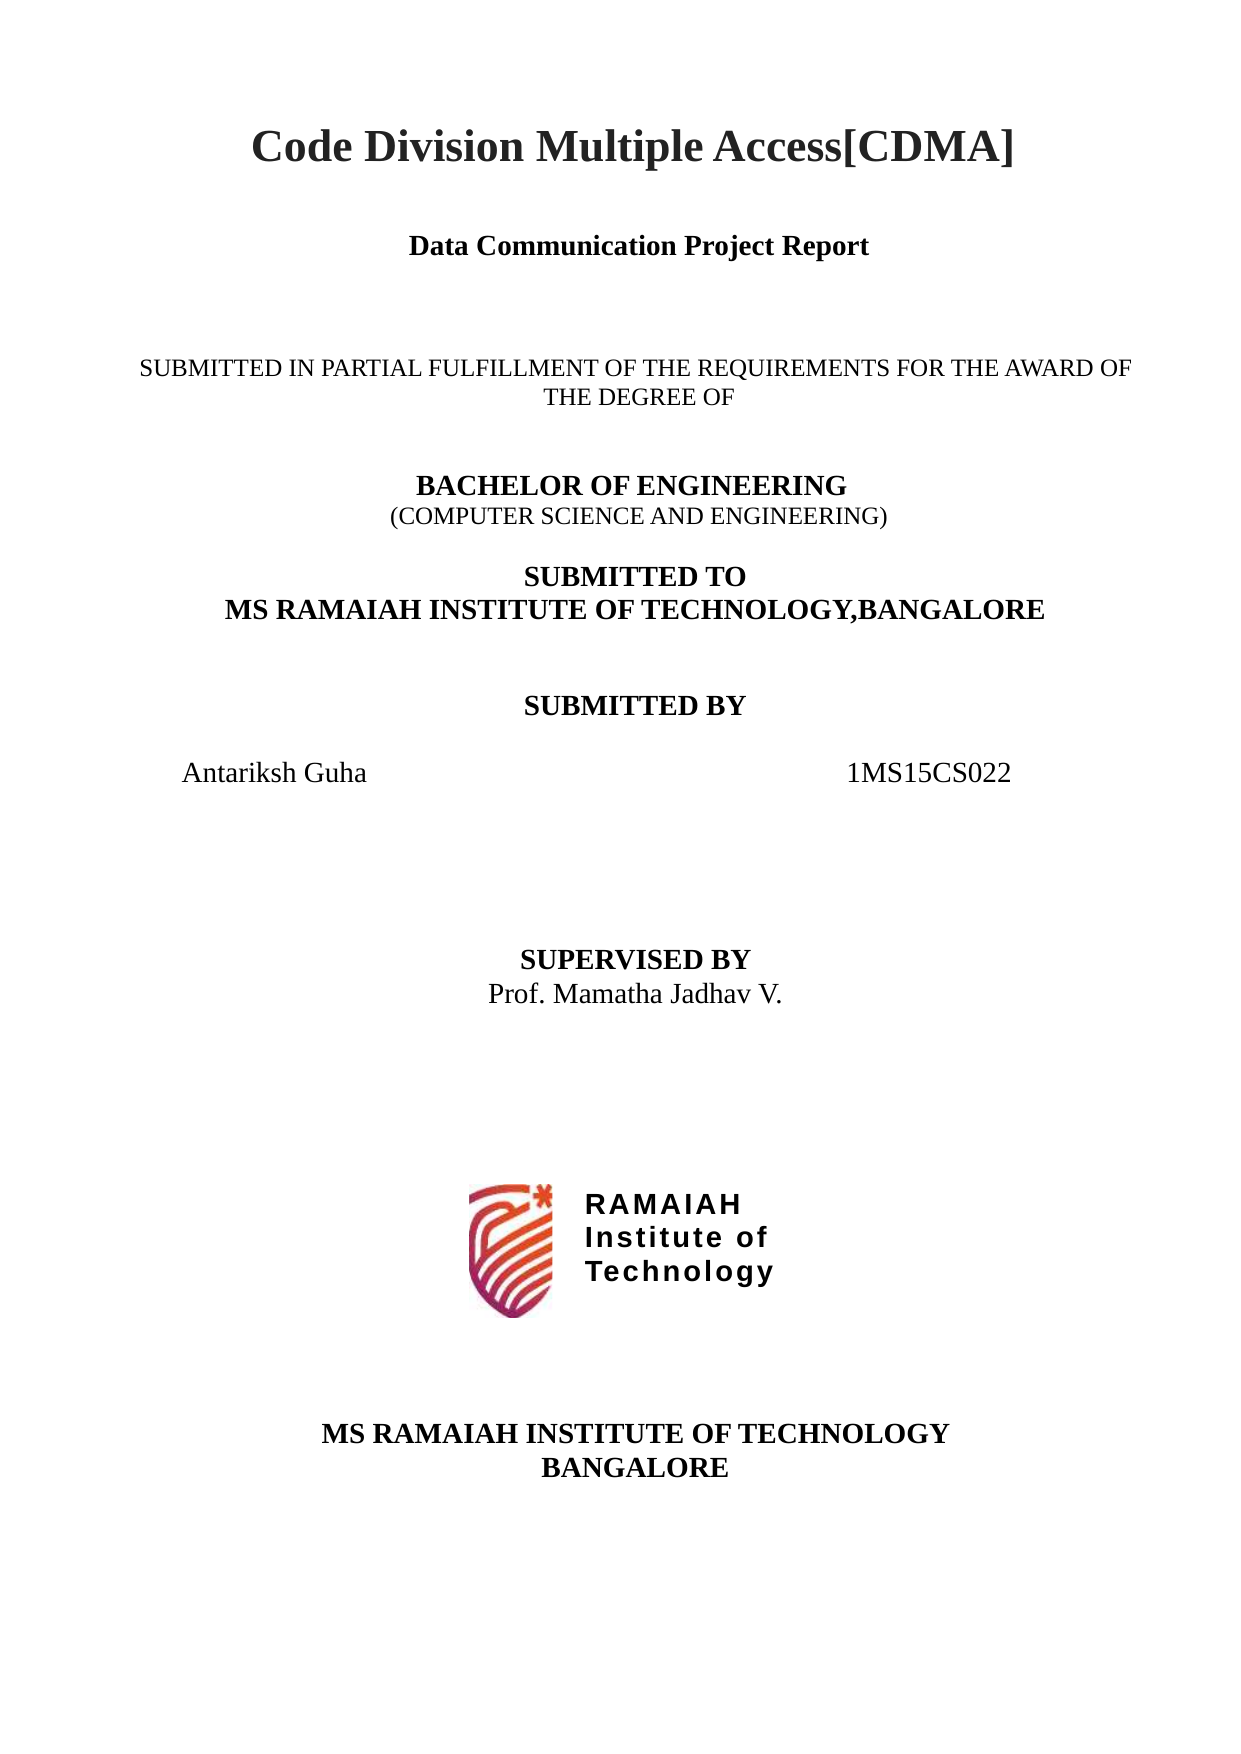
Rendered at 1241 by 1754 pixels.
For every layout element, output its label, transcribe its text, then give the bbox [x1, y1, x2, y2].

text Prof. Mamatha Jadhav V. [34, 976, 1240, 1009]
text Technology [584, 1254, 797, 1287]
text Antariksh Guha 1MS15CS022 [34, 755, 1240, 789]
text SUPERVISED BY [34, 942, 1240, 976]
picture [483, 1184, 557, 1320]
text RAMAIAH [584, 1187, 797, 1220]
text BANGALORE [34, 1450, 1240, 1484]
text (COMPUTER SCIENCE AND ENGINEERING) [34, 501, 1240, 530]
text Code Division Multiple Access[CDMA] [34, 118, 1240, 171]
text Institute of [584, 1220, 797, 1254]
text THE DEGREE OF [34, 382, 1240, 410]
text MS RAMAIAH INSTITUTE OF TECHNOLOGY,BANGALORE [34, 592, 1240, 626]
text SUBMITTED IN PARTIAL FULFILLMENT OF THE REQUIREMENTS FOR THE AWARD OF [34, 353, 1240, 382]
text MS RAMAIAH INSTITUTE OF TECHNOLOGY [34, 1417, 1240, 1450]
text BACHELOR OF ENGINEERING [34, 468, 1240, 501]
text SUBMITTED TO [34, 559, 1240, 592]
text SUBMITTED BY [34, 688, 1240, 722]
text Data Communication Project Report [34, 228, 1240, 262]
